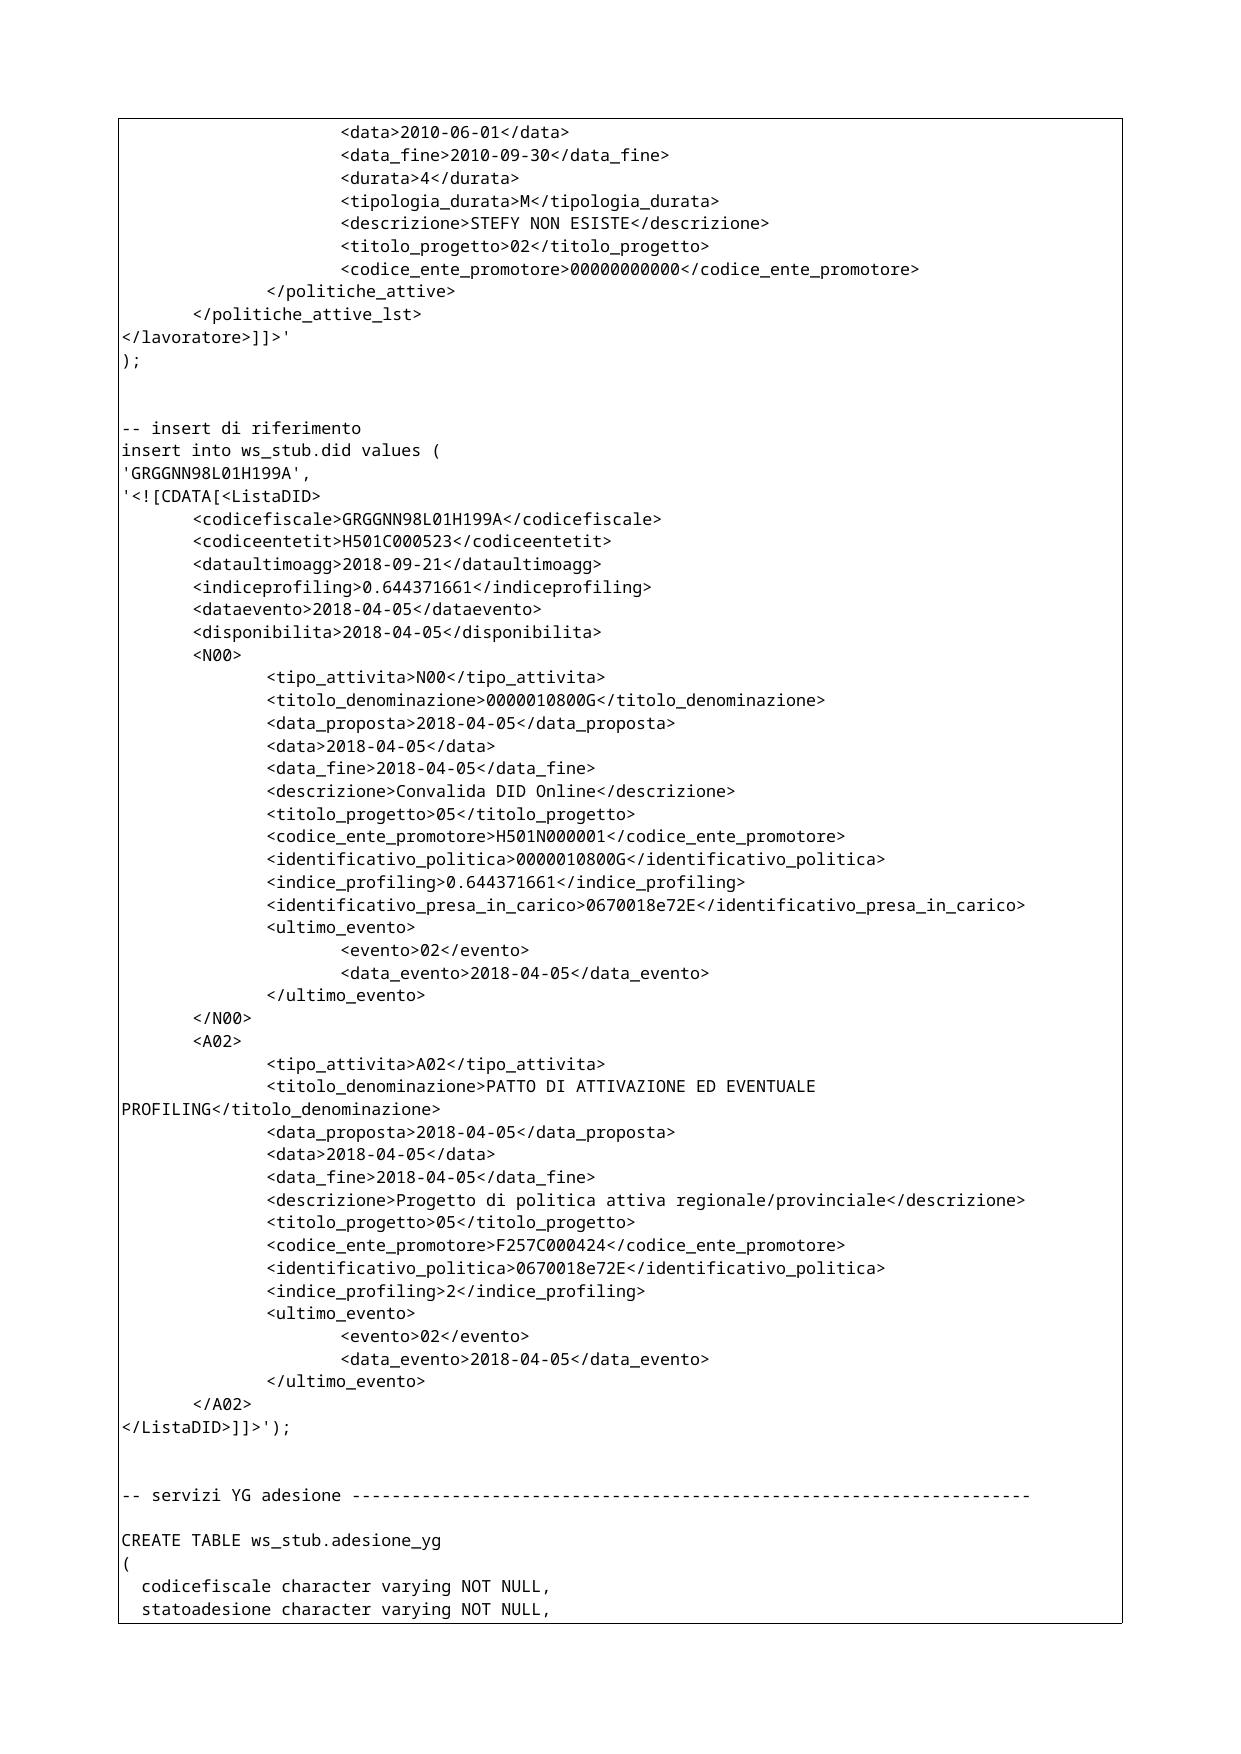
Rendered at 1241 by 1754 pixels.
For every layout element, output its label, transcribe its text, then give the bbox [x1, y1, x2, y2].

text <data_evento>2018-04-05</data_evento> [119, 1344, 1122, 1367]
text <disponibilita>2018-04-05</disponibilita> [119, 618, 1122, 640]
text <titolo_denominazione>PATTO DI ATTIVAZIONE ED EVENTUALE PROFILING</titolo_denominazione> [119, 1072, 1122, 1117]
text <indice_profiling>2</indice_profiling> [119, 1276, 1122, 1299]
text insert into ws_stub.did values ( [119, 436, 1122, 459]
text <codice_ente_promotore>F257C000424</codice_ente_promotore> [119, 1231, 1122, 1253]
text statoadesione character varying NOT NULL, [119, 1594, 1122, 1623]
text <codice_ente_promotore>00000000000</codice_ente_promotore> [119, 254, 1122, 277]
text <dataevento>2018-04-05</dataevento> [119, 595, 1122, 618]
text <codiceentetit>H501C000523</codiceentetit> [119, 527, 1122, 549]
text <N00> [119, 640, 1122, 663]
text <descrizione>STEFY NON ESISTE</descrizione> [119, 209, 1122, 232]
text '<![CDATA[<ListaDID> [119, 481, 1122, 504]
text <tipologia_durata>M</tipologia_durata> [119, 186, 1122, 209]
text <data>2018-04-05</data> [119, 731, 1122, 754]
text <indice_profiling>0.644371661</indice_profiling> [119, 867, 1122, 890]
text <data>2010-06-01</data> [119, 119, 1122, 141]
text codicefiscale character varying NOT NULL, [119, 1571, 1122, 1594]
text <data_proposta>2018-04-05</data_proposta> [119, 1117, 1122, 1140]
text <data_fine>2018-04-05</data_fine> [119, 1163, 1122, 1185]
text <ultimo_evento> [119, 1299, 1122, 1322]
text <evento>02</evento> [119, 936, 1122, 958]
text <durata>4</durata> [119, 163, 1122, 186]
text <data_fine>2018-04-05</data_fine> [119, 754, 1122, 777]
text </N00> [119, 1004, 1122, 1026]
text <tipo_attivita>A02</tipo_attivita> [119, 1049, 1122, 1072]
text <data_fine>2010-09-30</data_fine> [119, 141, 1122, 163]
text <titolo_progetto>05</titolo_progetto> [119, 1208, 1122, 1231]
text <identificativo_politica>0000010800G</identificativo_politica> [119, 845, 1122, 867]
text <dataultimoagg>2018-09-21</dataultimoagg> [119, 549, 1122, 572]
text </lavoratore>]]>' [119, 322, 1122, 345]
text <codice_ente_promotore>H501N000001</codice_ente_promotore> [119, 822, 1122, 845]
text </ListaDID>]]>'); [119, 1412, 1122, 1438]
text <codicefiscale>GRGGNN98L01H199A</codicefiscale> [119, 504, 1122, 527]
text -- insert di riferimento [119, 413, 1122, 436]
text -- servizi YG adesione -------------------------------------------------------------------- [119, 1481, 1122, 1506]
text <titolo_progetto>05</titolo_progetto> [119, 799, 1122, 822]
text <titolo_progetto>02</titolo_progetto> [119, 232, 1122, 254]
text <titolo_denominazione>0000010800G</titolo_denominazione> [119, 686, 1122, 708]
text <ultimo_evento> [119, 913, 1122, 936]
text ); [119, 345, 1122, 371]
text CREATE TABLE ws_stub.adesione_yg [119, 1526, 1122, 1549]
text <data>2018-04-05</data> [119, 1140, 1122, 1163]
text </A02> [119, 1390, 1122, 1412]
text <indiceprofiling>0.644371661</indiceprofiling> [119, 572, 1122, 595]
text <data_proposta>2018-04-05</data_proposta> [119, 708, 1122, 731]
text <A02> [119, 1026, 1122, 1049]
text </ultimo_evento> [119, 981, 1122, 1004]
text </politiche_attive> [119, 277, 1122, 300]
text <data_evento>2018-04-05</data_evento> [119, 958, 1122, 981]
text <identificativo_politica>0670018e72E</identificativo_politica> [119, 1253, 1122, 1276]
text <descrizione>Convalida DID Online</descrizione> [119, 777, 1122, 799]
text 'GRGGNN98L01H199A', [119, 459, 1122, 481]
text </ultimo_evento> [119, 1367, 1122, 1390]
text <descrizione>Progetto di politica attiva regionale/provinciale</descrizione> [119, 1185, 1122, 1208]
text <identificativo_presa_in_carico>0670018e72E</identificativo_presa_in_carico> [119, 890, 1122, 913]
text <evento>02</evento> [119, 1322, 1122, 1344]
text </politiche_attive_lst> [119, 300, 1122, 322]
text <tipo_attivita>N00</tipo_attivita> [119, 663, 1122, 686]
text ( [119, 1549, 1122, 1571]
